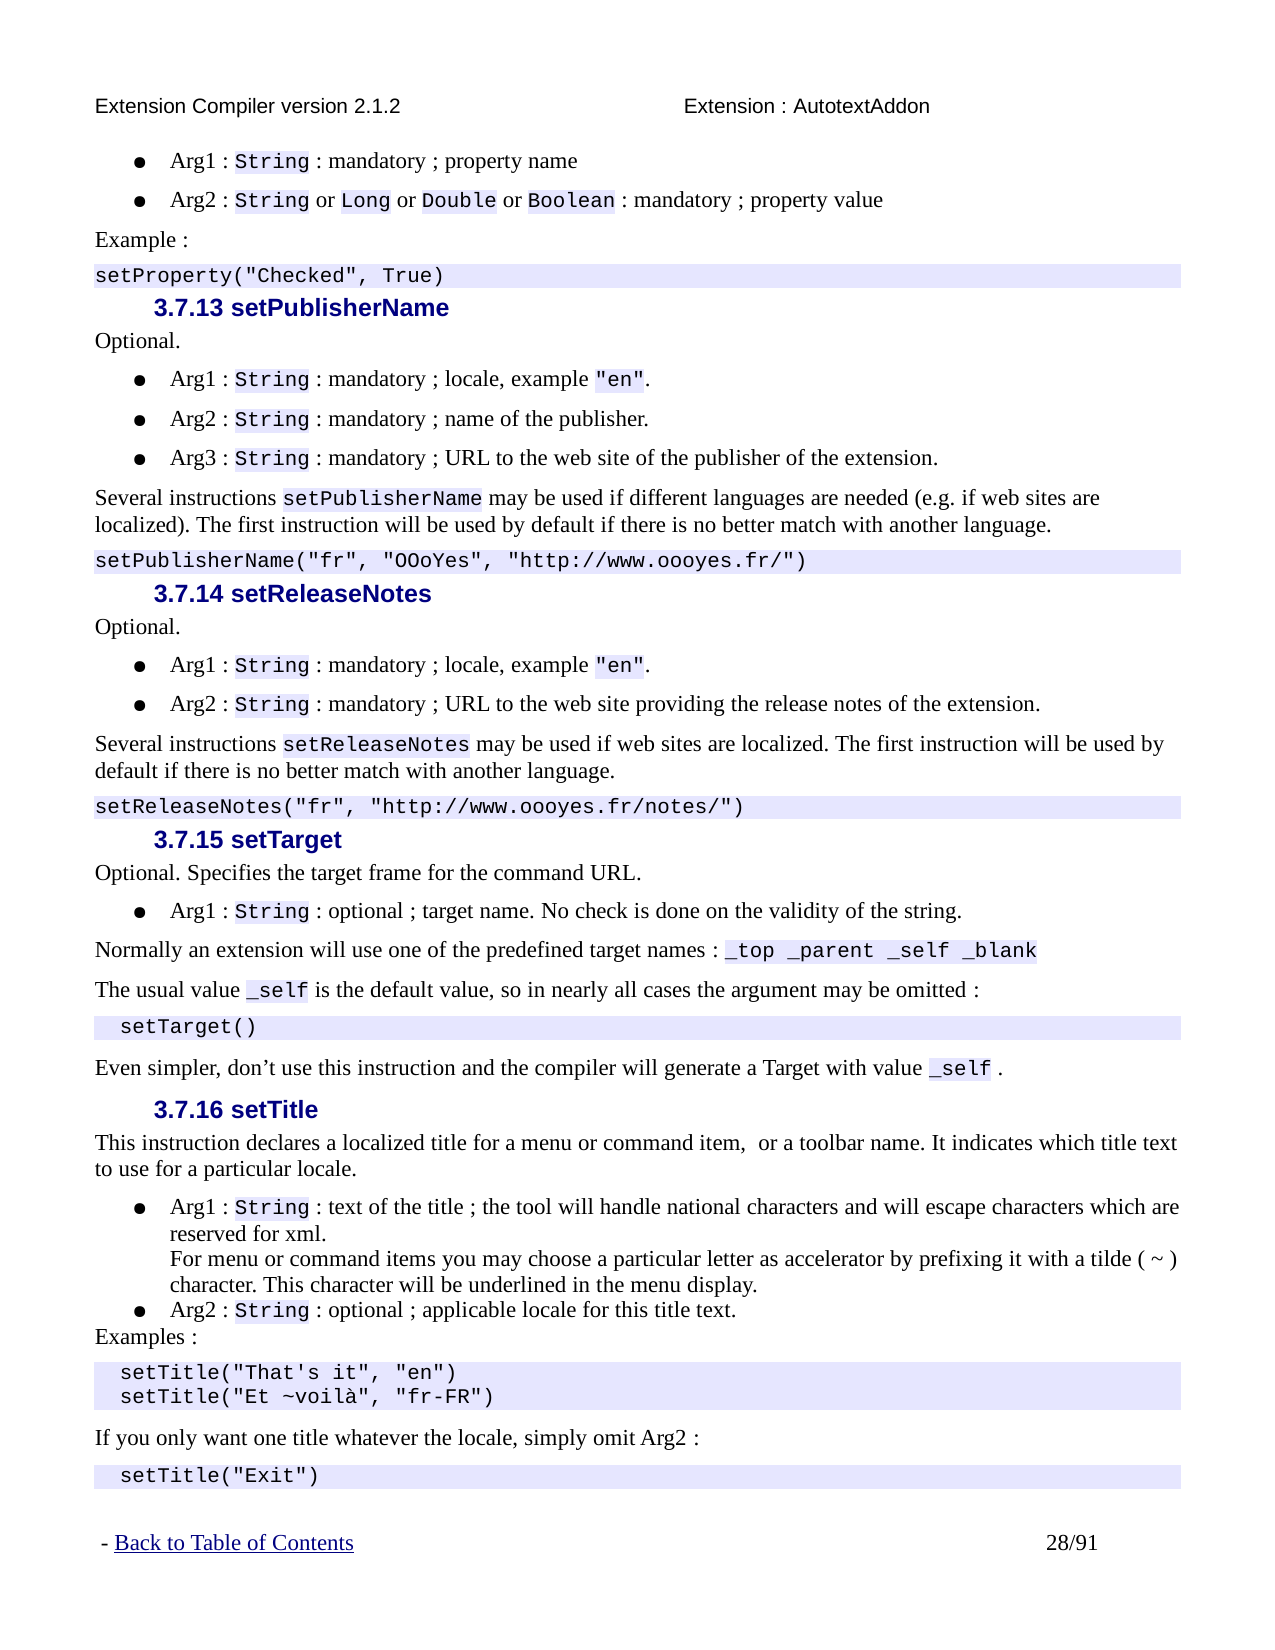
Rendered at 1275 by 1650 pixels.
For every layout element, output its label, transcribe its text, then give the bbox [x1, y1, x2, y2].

list Arg2 : String : optional ; applicable locale for this title text. [132, 1297, 1181, 1324]
text Several instructions setPublisherName may be used if different languages are needed (e.g. if web sites are localized). The first instruction will be used by default if there is no better match with another language. [94, 485, 1181, 537]
text Optional. [94, 328, 1181, 354]
subtitle setReleaseNotes [153, 580, 1181, 608]
subtitle setTitle [153, 1096, 1181, 1124]
list Arg3 : String : mandatory ; URL to the web site of the publisher of the extension. [132, 445, 1181, 472]
text Even simpler, don’t use this instruction and the compiler will generate a Target with value _self . [94, 1054, 1181, 1081]
text Example : [94, 226, 1181, 252]
list Arg1 : String : mandatory ; locale, example "en". [132, 366, 1181, 393]
text setPublisherName("fr", "OOoYes", "http://www.oooyes.fr/") [94, 550, 1181, 574]
subtitle setPublisherName [153, 294, 1181, 322]
text setTarget() [94, 1016, 1181, 1040]
text If you only want one title whatever the locale, simply omit Arg2 : [94, 1424, 1181, 1450]
list Arg2 : String : mandatory ; name of the publisher. [132, 406, 1181, 433]
text setTitle("Exit") [94, 1465, 1181, 1489]
list Arg2 : String or Long or Double or Boolean : mandatory ; property value [132, 187, 1181, 214]
text setReleaseNotes("fr", "http://www.oooyes.fr/notes/") [94, 796, 1181, 819]
text Normally an extension will use one of the predefined target names : _top _parent _self _blank [94, 937, 1181, 964]
text setTitle("Et ~voilà", "fr-FR") [94, 1386, 1181, 1410]
text Examples : [94, 1324, 1181, 1349]
text setProperty("Checked", True) [94, 264, 1181, 288]
subtitle setTarget [153, 826, 1181, 853]
list Arg1 : String : text of the title ; the tool will handle national characters and will escape characters which are reserved for xml. For menu or command items you may choose a particular letter as accelerator by prefixing it with a tilde ( ~ ) character. This character will be underlined in the menu display. [132, 1193, 1181, 1297]
text The usual value _self is the default value, so in nearly all cases the argument may be omitted : [94, 976, 1181, 1003]
text This instruction declares a localized title for a menu or command item, or a toolbar name. It indicates which title text to use for a particular locale. [94, 1130, 1181, 1181]
list Arg1 : String : optional ; target name. No check is done on the validity of the string. [132, 897, 1181, 924]
text Several instructions setReleaseNotes may be used if web sites are localized. The first instruction will be used by default if there is no better match with another language. [94, 731, 1181, 783]
text setTitle("That's it", "en") [94, 1362, 1181, 1386]
text Optional. Specifies the target frame for the command URL. [94, 859, 1181, 885]
list Arg1 : String : mandatory ; locale, example "en". [132, 652, 1181, 679]
text Optional. [94, 614, 1181, 639]
list Arg2 : String : mandatory ; URL to the web site providing the release notes of the extension. [132, 691, 1181, 718]
list Arg1 : String : mandatory ; property name [132, 147, 1181, 174]
